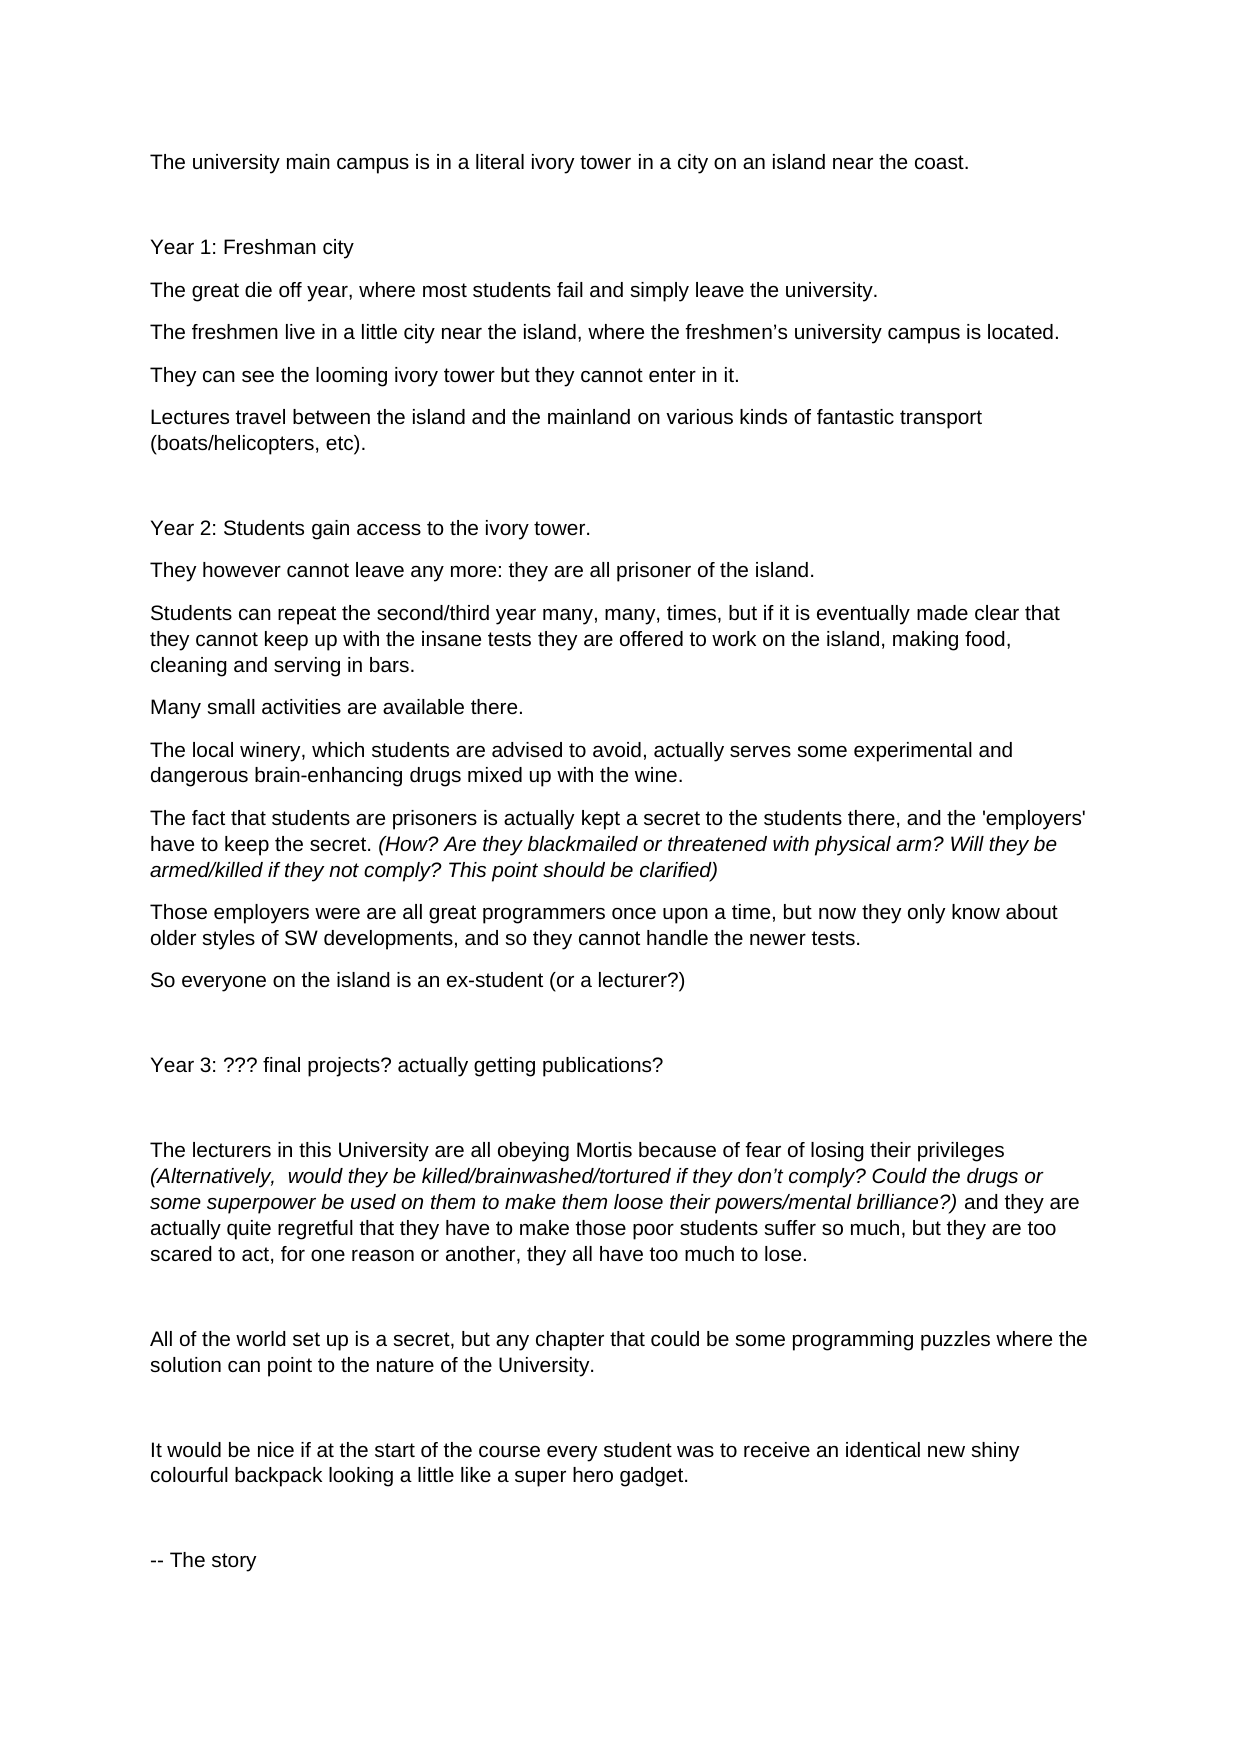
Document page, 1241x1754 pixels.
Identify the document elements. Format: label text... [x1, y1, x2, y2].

text The great die off year, where most students fail and simply leave the university. [150, 277, 1090, 301]
text Year 3: ??? final projects? actually getting publications? [150, 1053, 1090, 1077]
text It would be nice if at the start of the course every student was to receive an identical new shiny colourful backpack looking a little like a super hero gadget. [150, 1437, 1090, 1487]
text The university main campus is in a literal ivory tower in a city on an island near the coast. [150, 150, 1090, 174]
text The lecturers in this University are all obeying Mortis because of fear of losing their privileges (Alternatively, would they be killed/brainwashed/tortured if they don’t comply? Could the drugs or some superpower be used on them to make them loose their powers/mental brilliance?) and they are actually quite regretful that they have to make those poor students suffer so much, but they are too scared to act, for one reason or another, they all have too much to lose. [150, 1138, 1090, 1266]
text The fact that students are prisoners is actually kept a secret to the students there, and the 'employers' have to keep the secret. (How? Are they blackmailed or threatened with physical arm? Will they be armed/killed if they not comply? This point should be clarified) [150, 806, 1090, 881]
text Year 2: Students gain access to the ivory tower. [150, 516, 1090, 540]
text The local winery, which students are advised to avoid, actually serves some experimental and dangerous brain-enhancing drugs mixed up with the wine. [150, 737, 1090, 787]
text Year 1: Freshman city [150, 235, 1090, 259]
text They can see the looming ivory tower but they cannot enter in it. [150, 362, 1090, 386]
text Students can repeat the second/third year many, many, times, but if it is eventually made clear that they cannot keep up with the insane tests they are offered to work on the island, making food, cleaning and serving in bars. [150, 601, 1090, 676]
text Those employers were are all great programmers once upon a time, but now they only know about older styles of SW developments, and so they cannot handle the newer tests. [150, 900, 1090, 950]
text Lectures travel between the island and the mainland on various kinds of fantastic transport (boats/helicopters, etc). [150, 405, 1090, 455]
text So everyone on the island is an ex-student (or a lecturer?) [150, 968, 1090, 992]
text They however cannot leave any more: they are all prisoner of the island. [150, 558, 1090, 582]
text The freshmen live in a little city near the island, where the freshmen’s university campus is located. [150, 320, 1090, 344]
text All of the world set up is a secret, but any chapter that could be some programming puzzles where the solution can point to the nature of the University. [150, 1327, 1090, 1376]
text -- The story [150, 1548, 1090, 1572]
text Many small activities are available there. [150, 695, 1090, 719]
